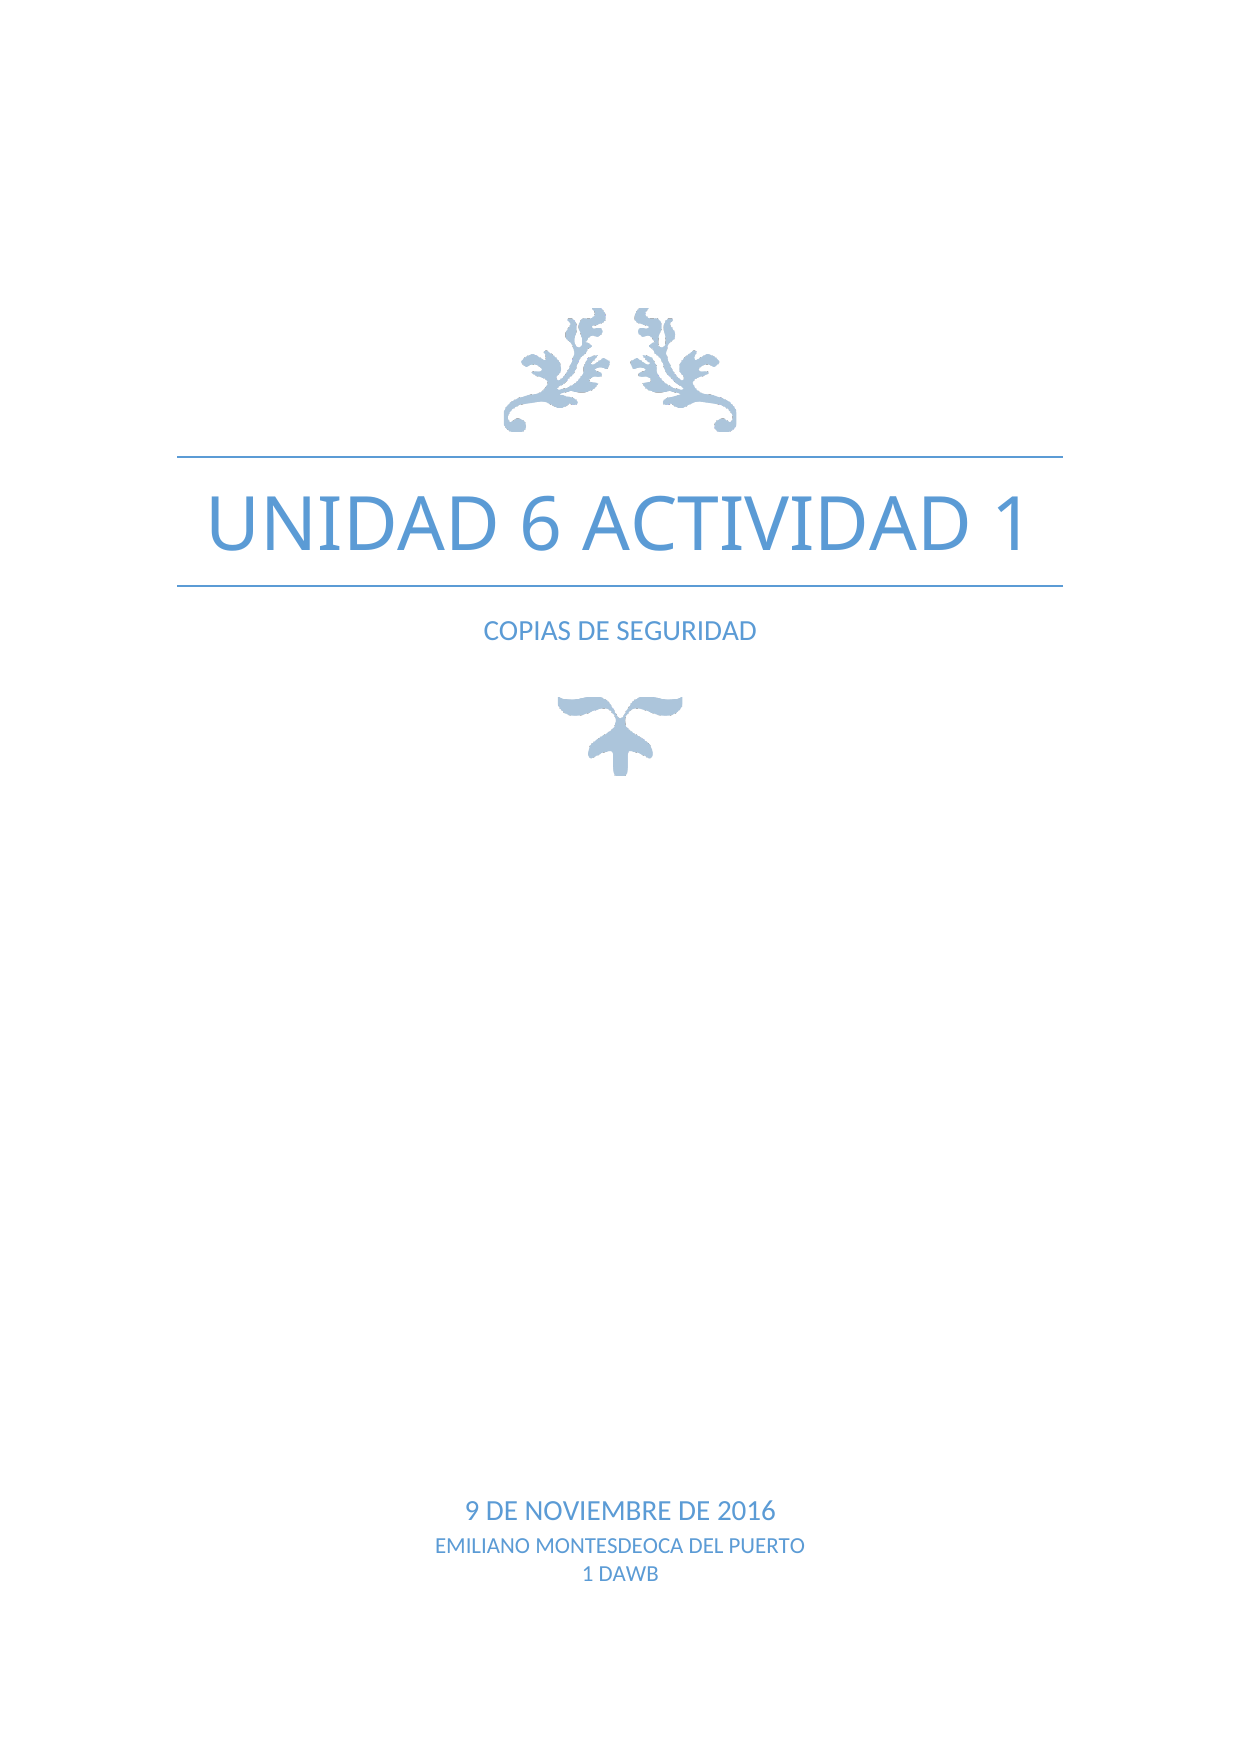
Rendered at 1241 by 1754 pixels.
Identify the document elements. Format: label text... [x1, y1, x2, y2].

text 9 de noviembre de 2016 [177, 1492, 1063, 1527]
text eMILIANO MONTESDEOCA DEL PUERTO [177, 1532, 1063, 1559]
text COPIAS DE SEGURIDAD [177, 612, 1063, 647]
text unidad 6 aCTIVIDAD 1 [177, 458, 1063, 585]
text 1 DAWB [177, 1559, 1063, 1588]
